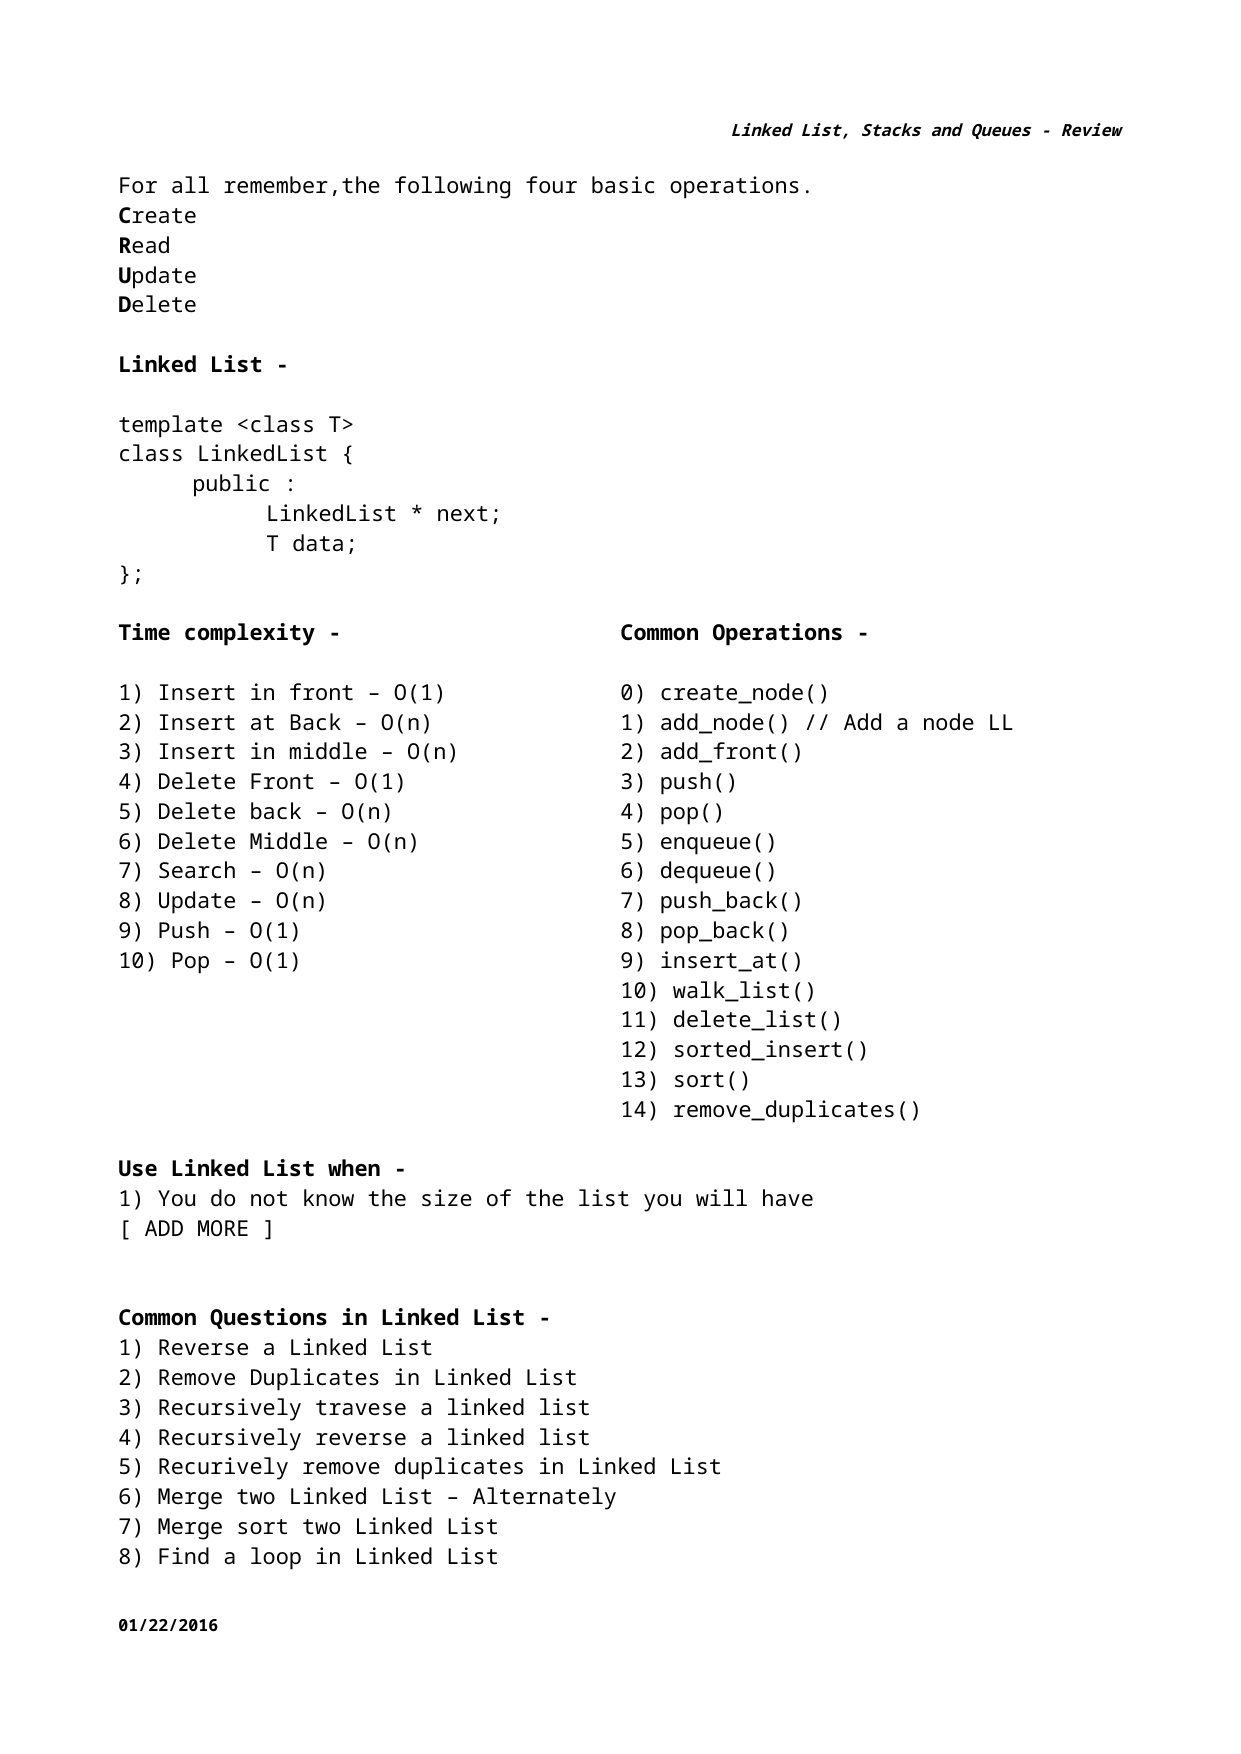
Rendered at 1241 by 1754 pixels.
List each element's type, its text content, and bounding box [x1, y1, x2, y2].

text 8) Find a loop in Linked List [118, 1541, 1122, 1571]
text public : [118, 468, 1122, 498]
text 5) Recurively remove duplicates in Linked List [118, 1451, 1122, 1481]
text 4) Recursively reverse a linked list [118, 1422, 1122, 1451]
text Update [118, 260, 1122, 289]
text 13) sort() [620, 1064, 1122, 1094]
text 6) Merge two Linked List – Alternately [118, 1481, 1122, 1511]
text template <class T> [118, 409, 1122, 438]
text Common Operations - [620, 617, 1122, 647]
text 4) Delete Front – O(1) [118, 766, 620, 796]
text 0) create_node() [620, 677, 1122, 707]
text 1) Reverse a Linked List [118, 1332, 1122, 1362]
text 11) delete_list() [620, 1004, 1122, 1034]
text 8) pop_back() [620, 915, 1122, 945]
text 10) walk_list() [620, 975, 1122, 1004]
text 6) dequeue() [620, 856, 1122, 885]
text 1) add_node() // Add a node LL [620, 707, 1122, 736]
text 7) Search – O(n) [118, 856, 620, 885]
text 14) remove_duplicates() [620, 1094, 1122, 1124]
text 9) insert_at() [620, 945, 1122, 975]
text 10) Pop – O(1) [118, 945, 620, 975]
text 2) add_front() [620, 736, 1122, 766]
text 5) Delete back – O(n) [118, 796, 620, 826]
text 3) Insert in middle – O(n) [118, 736, 620, 766]
text 7) push_back() [620, 885, 1122, 915]
text 1) You do not know the size of the list you will have [118, 1183, 1122, 1213]
text LinkedList * next; [118, 498, 1122, 528]
text Common Questions in Linked List - [118, 1302, 1122, 1332]
text Delete [118, 289, 1122, 319]
text 8) Update – O(n) [118, 885, 620, 915]
text }; [118, 558, 1122, 587]
text For all remember,the following four basic operations. [118, 170, 1122, 200]
text 3) Recursively travese a linked list [118, 1392, 1122, 1422]
text 6) Delete Middle – O(n) [118, 826, 620, 856]
text Read [118, 230, 1122, 260]
text 3) push() [620, 766, 1122, 796]
text 2) Insert at Back – O(n) [118, 707, 620, 736]
text T data; [118, 528, 1122, 558]
text 1) Insert in front – O(1) [118, 677, 620, 707]
text 9) Push – O(1) [118, 915, 620, 945]
text Linked List - [118, 349, 1122, 379]
text Use Linked List when - [118, 1153, 1122, 1183]
text 5) enqueue() [620, 826, 1122, 856]
text 12) sorted_insert() [620, 1034, 1122, 1064]
text 2) Remove Duplicates in Linked List [118, 1362, 1122, 1392]
text class LinkedList { [118, 438, 1122, 468]
text 7) Merge sort two Linked List [118, 1511, 1122, 1541]
text 4) pop() [620, 796, 1122, 826]
text Create [118, 200, 1122, 230]
text Time complexity - [118, 617, 620, 647]
text [ ADD MORE ] [118, 1213, 1122, 1243]
